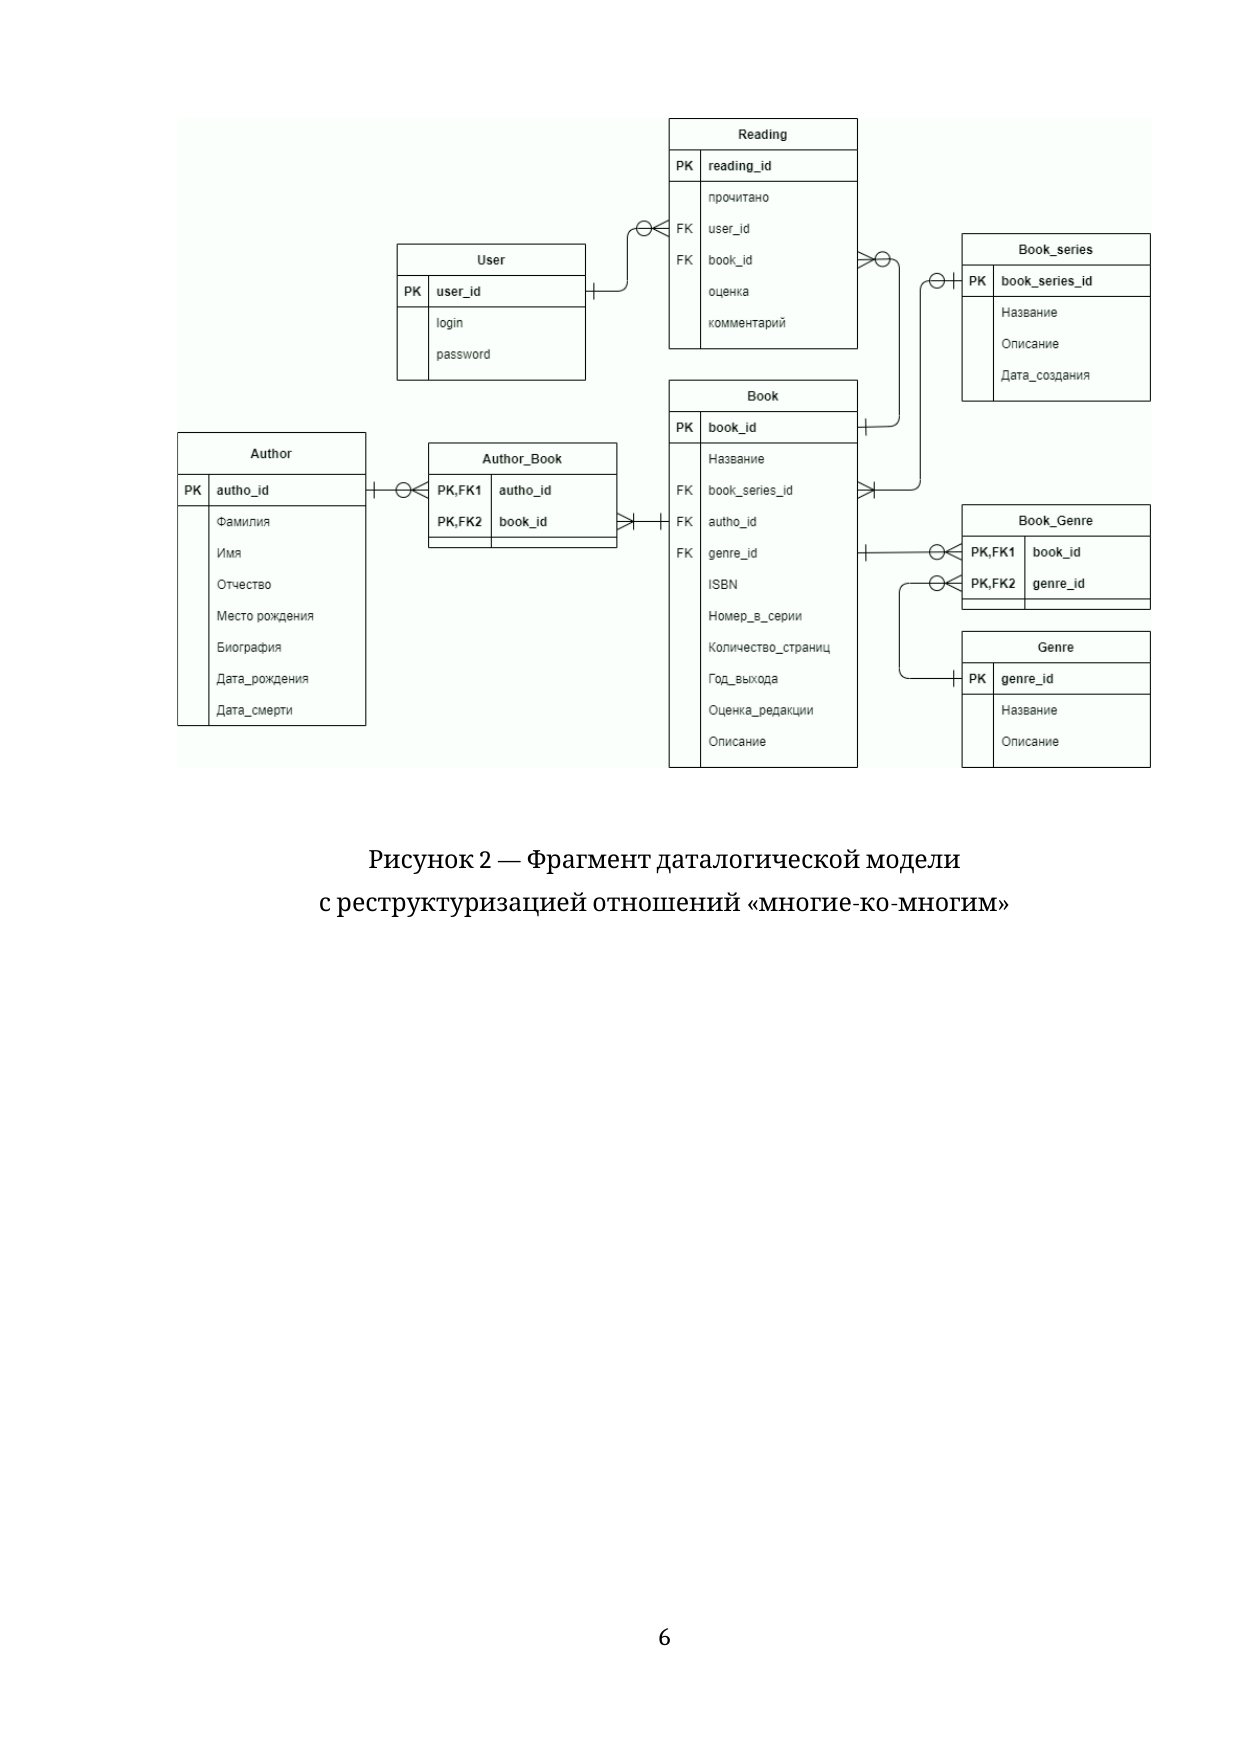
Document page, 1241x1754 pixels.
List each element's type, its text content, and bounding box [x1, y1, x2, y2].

picture [177, 118, 1152, 768]
text Рисунок 2 — Фрагмент даталогической модели с реструктуризацией отношений «многие-ко-многим» [177, 846, 1152, 918]
